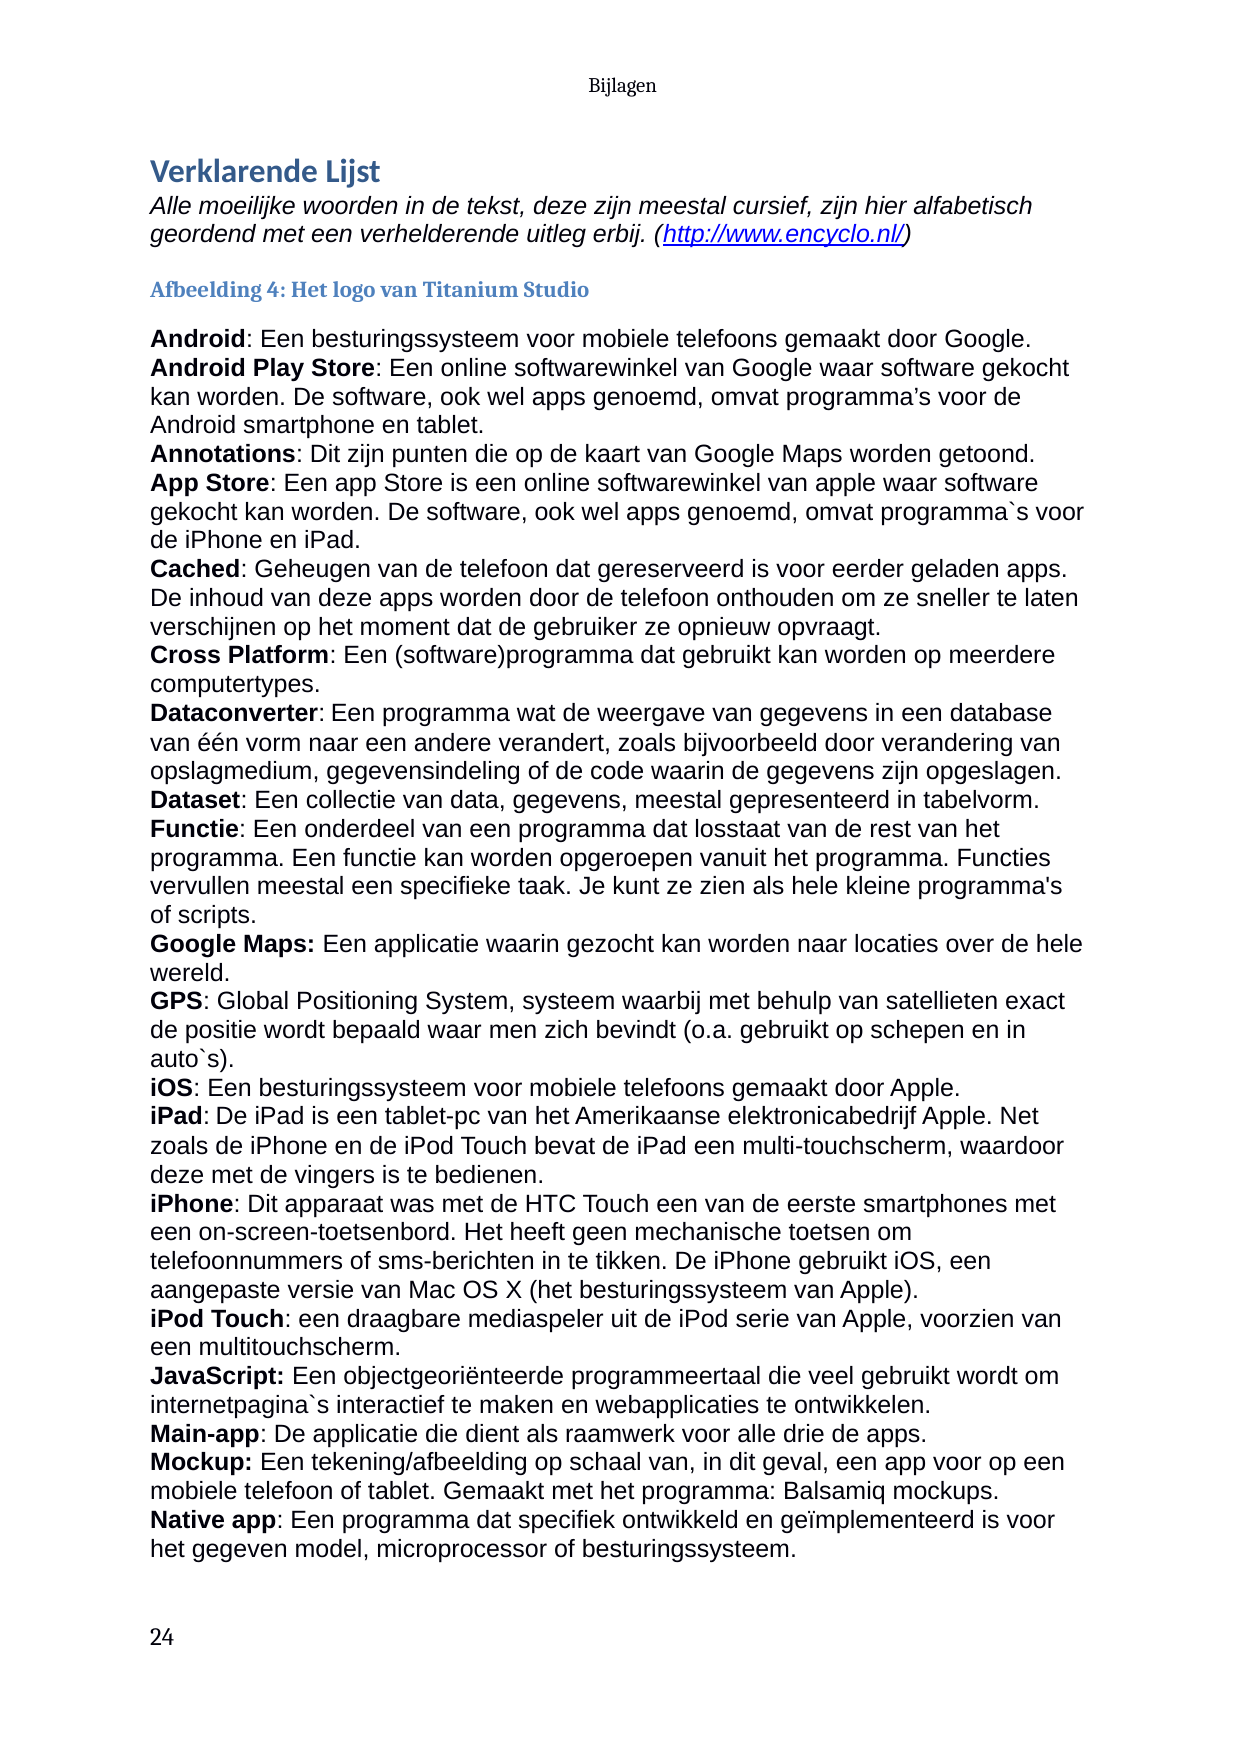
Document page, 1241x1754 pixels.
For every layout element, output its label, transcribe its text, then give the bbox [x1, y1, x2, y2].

text iPhone: Dit apparaat was met de HTC Touch een van de eerste smartphones met een on-screen-toetsenbord. Het heeft geen mechanische toetsen om telefoonnummers of sms-berichten in te tikken. De iPhone gebruikt iOS, een aangepaste versie van Mac OS X (het besturingssysteem van Apple). [150, 1188, 1090, 1303]
text Android Play Store: Een online softwarewinkel van Google waar software gekocht kan worden. De software, ook wel apps genoemd, omvat programma’s voor de Android smartphone en tablet. [150, 353, 1090, 439]
text Dataconverter: Een programma wat de weergave van gegevens in een database van één vorm naar een andere verandert, zoals bijvoorbeeld door verandering van opslagmedium, gegevensindeling of de code waarin de gegevens zijn opgeslagen. [150, 698, 1090, 785]
text Cross Platform: Een (software)programma dat gebruikt kan worden op meerdere computertypes. [150, 640, 1090, 698]
text Dataset: Een collectie van data, gegevens, meestal gepresenteerd in tabelvorm. [150, 785, 1090, 814]
text JavaScript: Een objectgeoriënteerde programmeertaal die veel gebruikt wordt om internetpagina`s interactief te maken en webapplicaties te ontwikkelen. [150, 1361, 1090, 1418]
text iPod Touch: een draagbare mediaspeler uit de iPod serie van Apple, voorzien van een multitouchscherm. [150, 1303, 1090, 1361]
text Android: Een besturingssysteem voor mobiele telefoons gemaakt door Google. [150, 324, 1090, 353]
text Mockup: Een tekening/afbeelding op schaal van, in dit geval, een app voor op een mobiele telefoon of tablet. Gemaakt met het programma: Balsamiq mockups. [150, 1447, 1090, 1505]
text GPS: Global Positioning System, systeem waarbij met behulp van satellieten exact de positie wordt bepaald waar men zich bevindt (o.a. gebruikt op schepen en in auto`s). [150, 986, 1090, 1073]
text Annotations: Dit zijn punten die op de kaart van Google Maps worden getoond. [150, 439, 1090, 468]
text Afbeelding 4: Het logo van Titanium Studio [150, 277, 1090, 303]
text Main-app: De applicatie die dient als raamwerk voor alle drie de apps. [150, 1418, 1090, 1447]
text Alle moeilijke woorden in de tekst, deze zijn meestal cursief, zijn hier alfabetisch geordend met een verhelderende uitleg erbij. (http://www.encyclo.nl/) [150, 191, 1090, 248]
text iOS: Een besturingssysteem voor mobiele telefoons gemaakt door Apple. [150, 1073, 1090, 1101]
text Google Maps: Een applicatie waarin gezocht kan worden naar locaties over de hele wereld. [150, 929, 1090, 986]
text Functie: Een onderdeel van een programma dat losstaat van de rest van het programma. Een functie kan worden opgeroepen vanuit het programma. Functies vervullen meestal een specifieke taak. Je kunt ze zien als hele kleine programma's of scripts. [150, 814, 1090, 929]
text Native app: Een programma dat specifiek ontwikkeld en geïmplementeerd is voor het gegeven model, microprocessor of besturingssysteem. [150, 1505, 1090, 1562]
subtitle Verklarende Lijst [150, 150, 1090, 191]
text Cached: Geheugen van de telefoon dat gereserveerd is voor eerder geladen apps. De inhoud van deze apps worden door de telefoon onthouden om ze sneller te laten verschijnen op het moment dat de gebruiker ze opnieuw opvraagt. [150, 554, 1090, 640]
text App Store: Een app Store is een online softwarewinkel van apple waar software gekocht kan worden. De software, ook wel apps genoemd, omvat programma`s voor de iPhone en iPad. [150, 468, 1090, 554]
text iPad: De iPad is een tablet-pc van het Amerikaanse elektronicabedrijf Apple. Net zoals de iPhone en de iPod Touch bevat de iPad een multi-touchscherm, waardoor deze met de vingers is te bedienen. [150, 1101, 1090, 1188]
